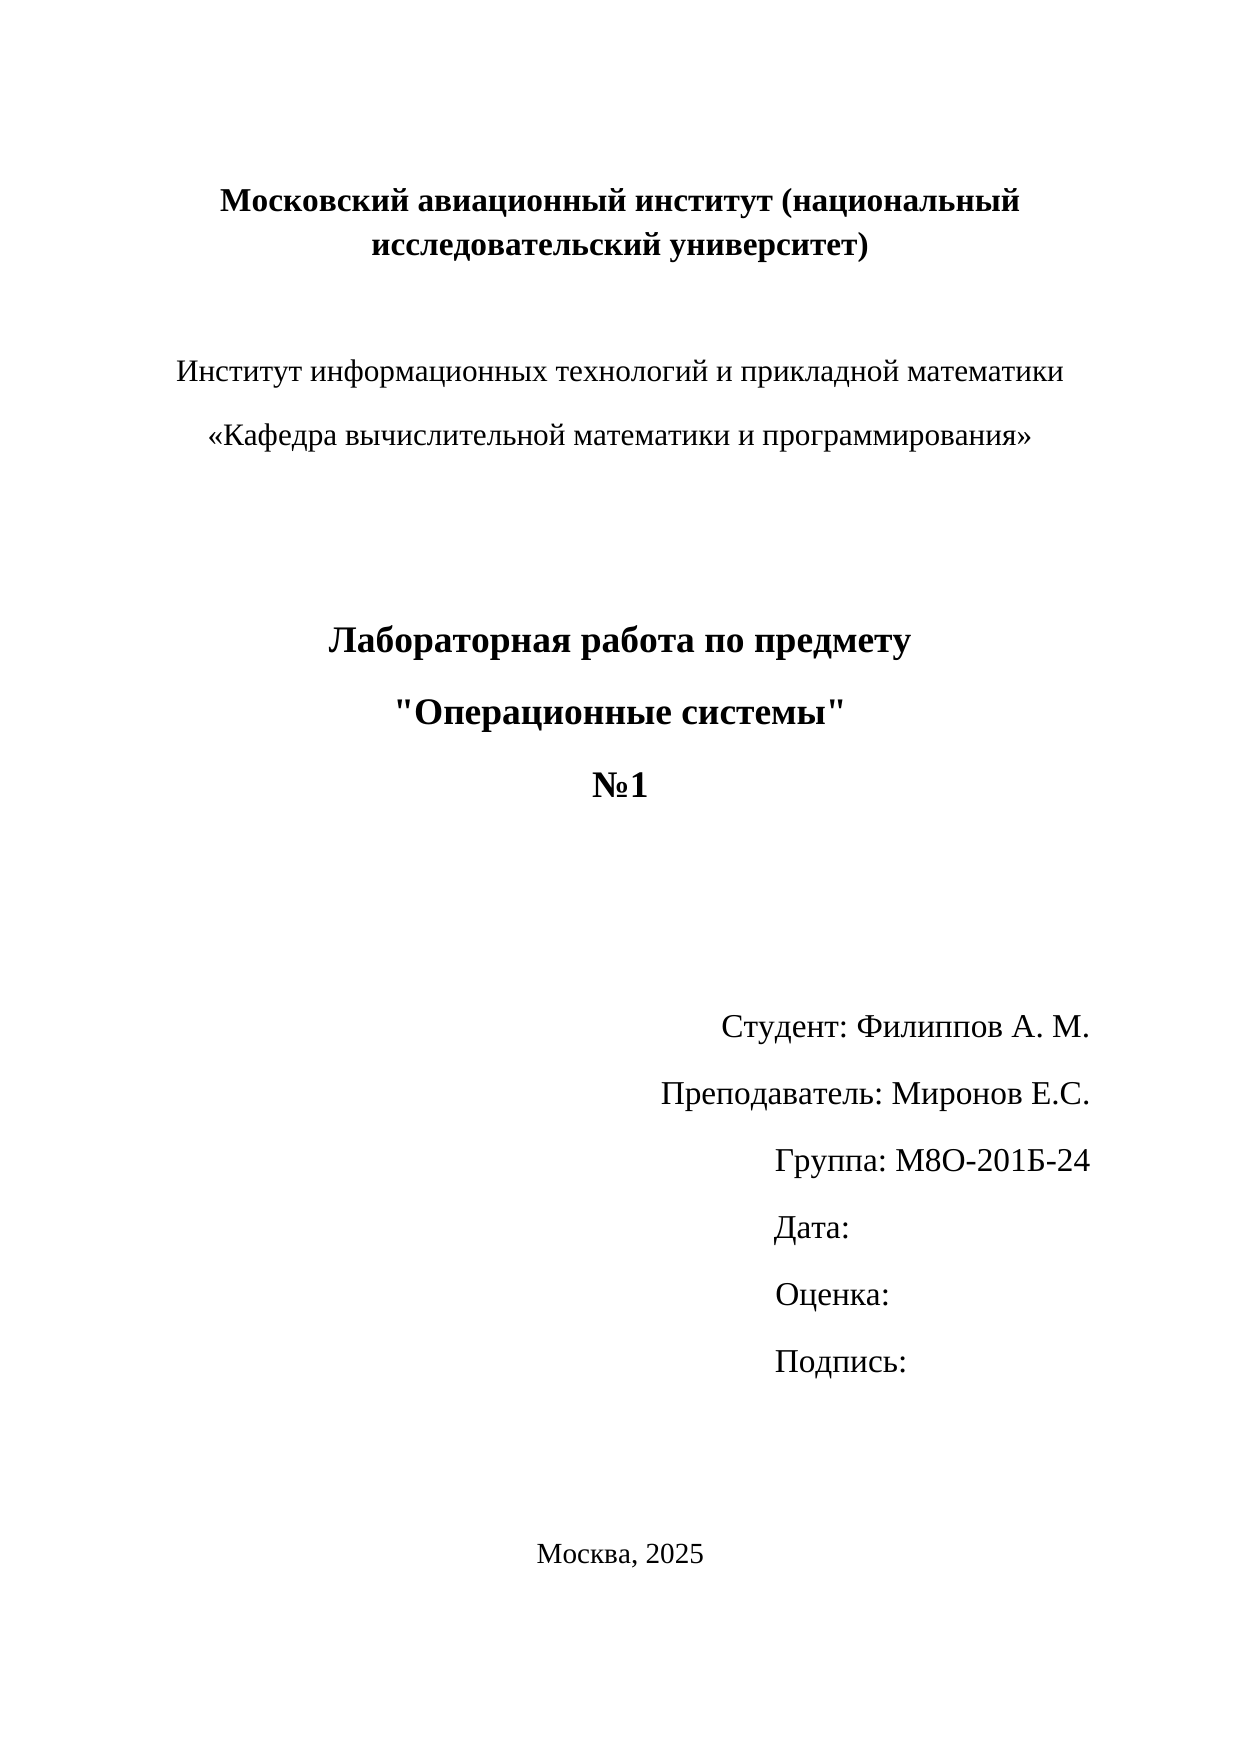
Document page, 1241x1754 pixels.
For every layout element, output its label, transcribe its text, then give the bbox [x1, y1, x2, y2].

text Институт информационных технологий и прикладной математики [150, 352, 1090, 388]
text Лабораторная работа по предмету [150, 617, 1090, 660]
text Студент: Филиппов А. М. [150, 1006, 1090, 1044]
text "Операционные системы" [150, 689, 1090, 733]
text Москва, 2025 [150, 1536, 1090, 1570]
text Подпись: [150, 1341, 1090, 1379]
text «Кафедра вычислительной математики и программирования» [150, 416, 1090, 452]
text Дата: [150, 1207, 1090, 1245]
text Преподаватель: Миронов Е.С. [150, 1073, 1090, 1111]
text №1 [150, 762, 1090, 805]
text Группа: М8О-201Б-24 [150, 1140, 1090, 1178]
text Оценка: [150, 1274, 1090, 1312]
text Московский авиационный институт (национальный исследовательский университет) [150, 180, 1090, 263]
